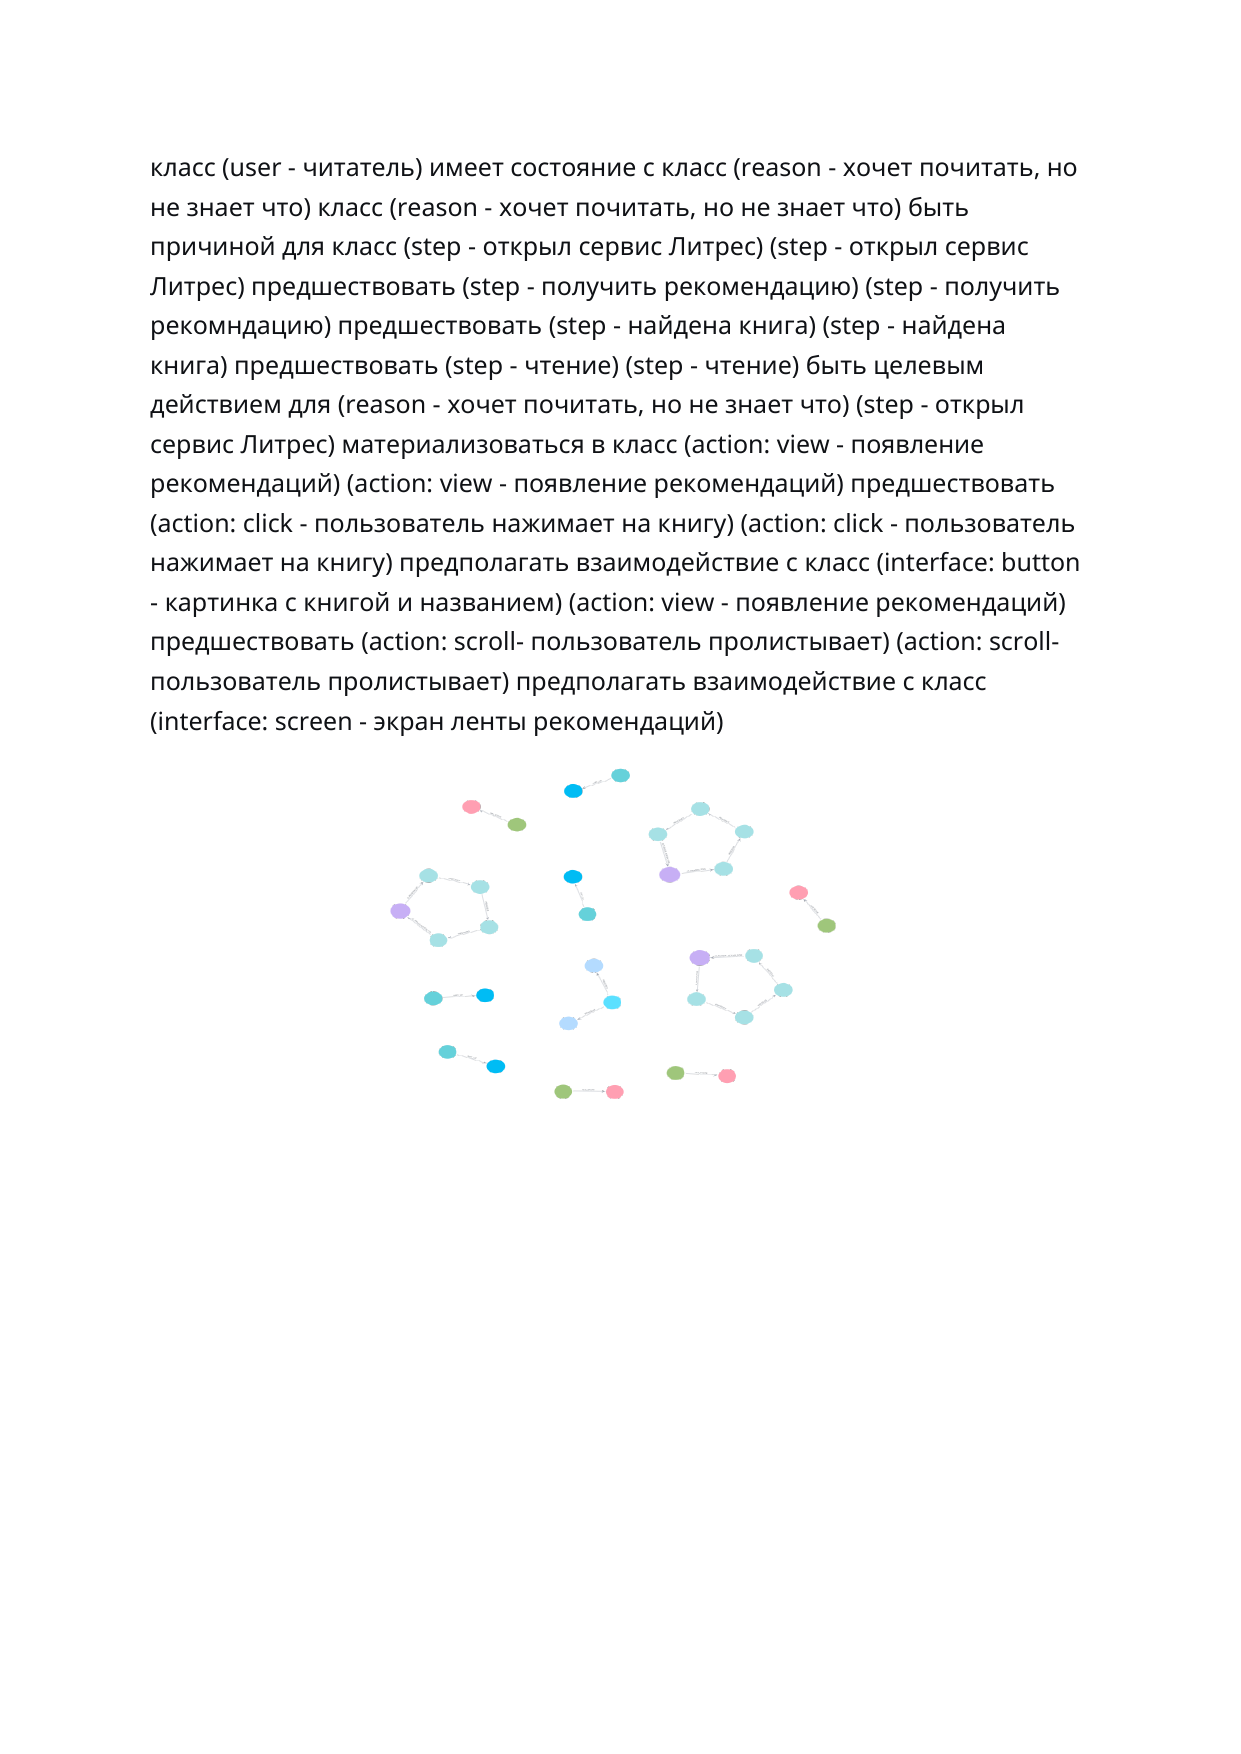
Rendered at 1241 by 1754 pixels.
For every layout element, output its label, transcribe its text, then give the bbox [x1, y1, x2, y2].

picture [202, 767, 1025, 1117]
text класс (user - читатель) имеет состояние с класс (reason - хочет почитать, но не знает что) класс (reason - хочет почитать, но не знает что) быть причиной для класс (step - открыл сервис Литрес) (step - открыл сервис Литрес) предшествовать (step - получить рекомендацию) (step - получить рекомндацию) предшествовать (step - найдена книга) (step - найдена книга) предшествовать (step - чтение) (step - чтение) быть целевым действием для (reason - хочет почитать, но не знает что) (step - открыл сервис Литрес) материализоваться в класс (action: view - появление рекомендаций) (action: view - появление рекомендаций) предшествовать (action: click - пользователь нажимает на книгу) (action: click - пользователь нажимает на книгу) предполагать взаимодействие с класс (interface: button - картинка с книгой и названием) (action: view - появление рекомендаций) предшествовать (action: scroll- пользователь пролистывает) (action: scroll- пользователь пролистывает) предполагать взаимодействие с класс (interface: screen - экран ленты рекомендаций) [150, 150, 1090, 737]
